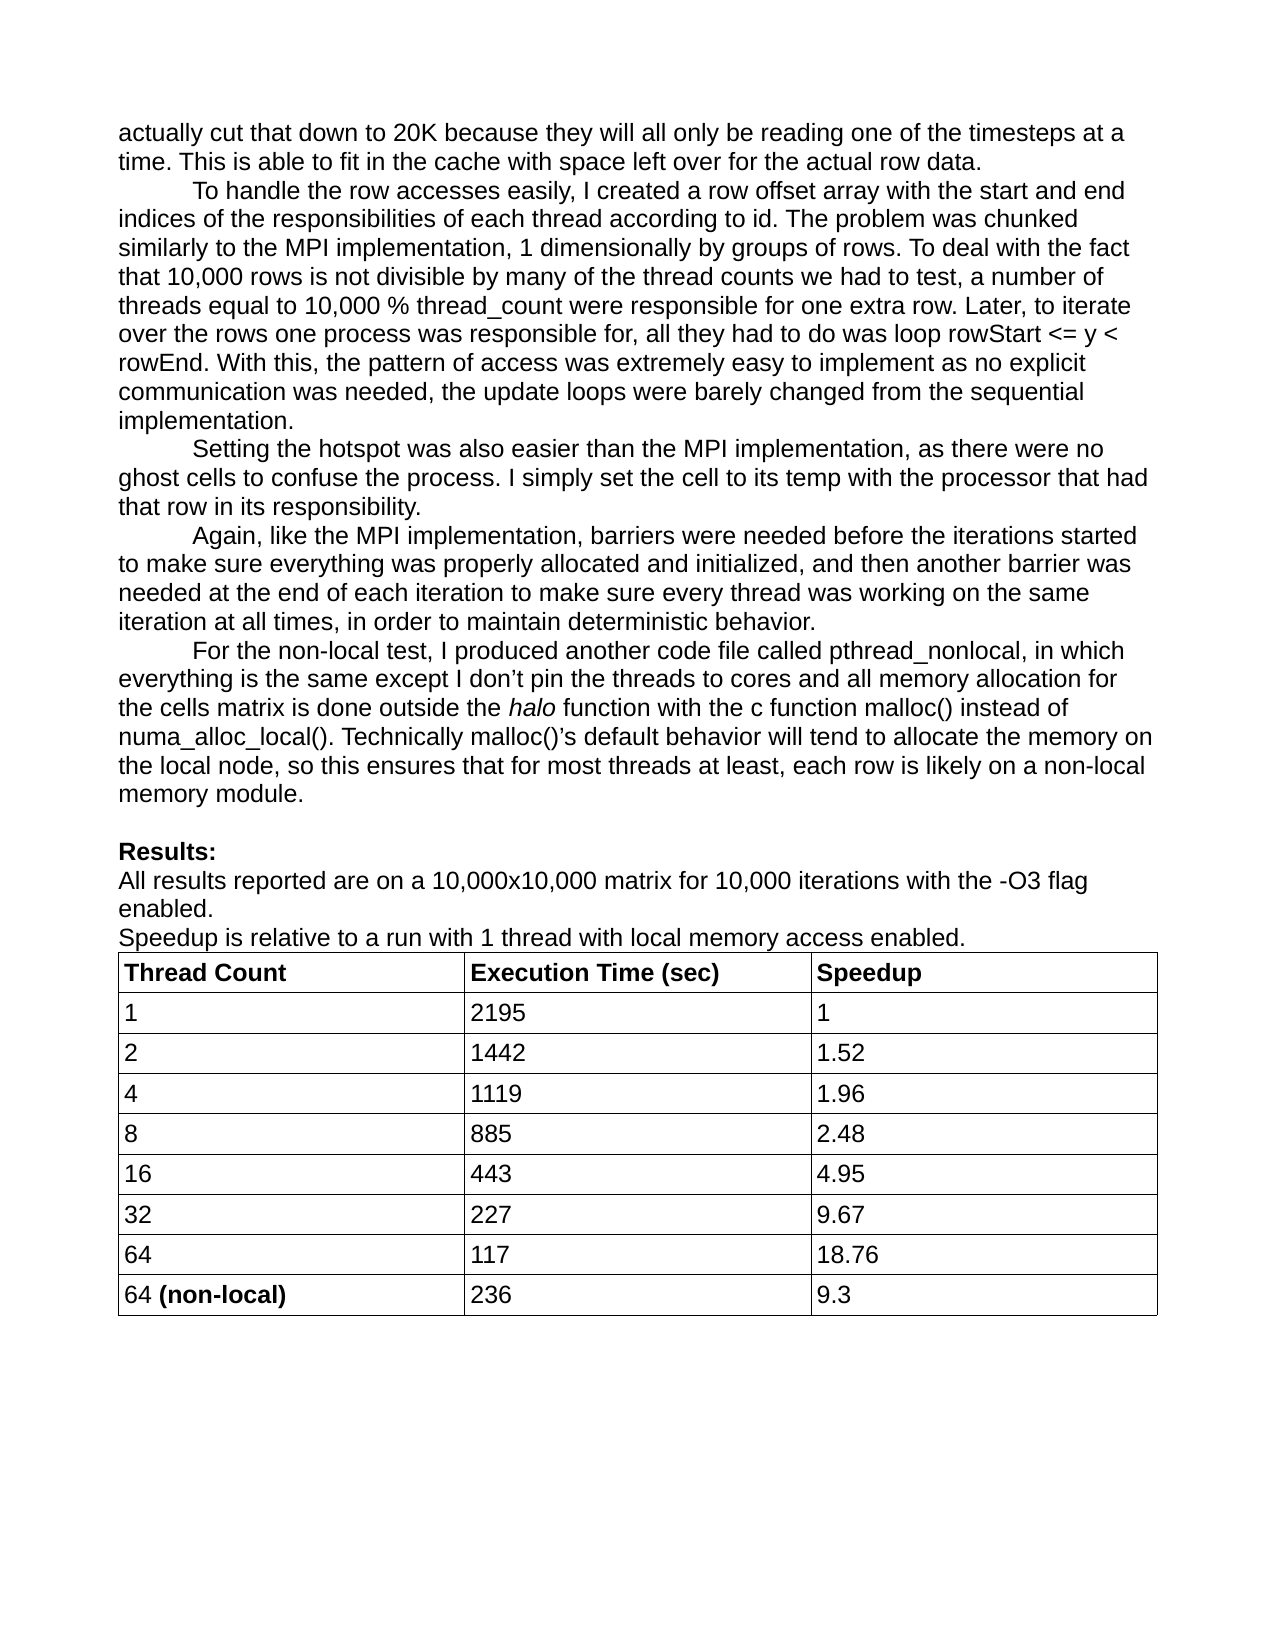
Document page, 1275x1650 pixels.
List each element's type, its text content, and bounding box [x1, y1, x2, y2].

table_cell 4.95 [812, 1155, 1157, 1194]
table_cell 1 [812, 993, 1157, 1032]
table_cell 1 [119, 993, 464, 1032]
text Again, like the MPI implementation, barriers were needed before the iterations started to make sure everything was properly allocated and initialized, and then another barrier was needed at the end of each iteration to make sure every thread was working on the same iteration at all times, in order to maintain deterministic behavior. [118, 521, 1157, 636]
table_cell 32 [119, 1195, 464, 1234]
table_cell 1442 [465, 1034, 811, 1073]
table_cell 16 [119, 1155, 464, 1194]
table_cell 64 [119, 1235, 464, 1274]
table_cell 227 [465, 1195, 811, 1234]
text All results reported are on a 10,000x10,000 matrix for 10,000 iterations with the -O3 flag enabled. [118, 866, 1157, 923]
table_cell 9.67 [812, 1195, 1157, 1234]
table_cell 9.3 [812, 1275, 1157, 1315]
table_cell 1.52 [812, 1034, 1157, 1073]
table_cell 4 [119, 1074, 464, 1113]
table_cell 18.76 [812, 1235, 1157, 1274]
table_cell 117 [465, 1235, 811, 1274]
table_header Execution Time (sec) [465, 953, 811, 992]
text For the non-local test, I produced another code file called pthread_nonlocal, in which everything is the same except I don’t pin the threads to cores and all memory allocation for the cells matrix is done outside the halo function with the c function malloc() instead of numa_alloc_local(). Technically malloc()’s default behavior will tend to allocate the memory on the local node, so this ensures that for most threads at least, each row is likely on a non-local memory module. [118, 636, 1157, 808]
table_header Thread Count [119, 953, 464, 992]
text Setting the hotspot was also easier than the MPI implementation, as there were no ghost cells to confuse the process. I simply set the cell to its temp with the processor that had that row in its responsibility. [118, 434, 1157, 521]
table_cell 2 [119, 1034, 464, 1073]
table_cell 443 [465, 1155, 811, 1194]
text To handle the row accesses easily, I created a row offset array with the start and end indices of the responsibilities of each thread according to id. The problem was chunked similarly to the MPI implementation, 1 dimensionally by groups of rows. To deal with the fact that 10,000 rows is not divisible by many of the thread counts we had to test, a number of threads equal to 10,000 % thread_count were responsible for one extra row. Later, to iterate over the rows one process was responsible for, all they had to do was loop rowStart <= y < rowEnd. With this, the pattern of access was extremely easy to implement as no explicit communication was needed, the update loops were barely changed from the sequential implementation. [118, 176, 1157, 434]
table_cell 2195 [465, 993, 811, 1032]
table_cell 8 [119, 1114, 464, 1153]
table_cell 64 (non-local) [119, 1275, 464, 1315]
table_cell 1.96 [812, 1074, 1157, 1113]
text Speedup is relative to a run with 1 thread with local memory access enabled. [118, 923, 1157, 952]
table_cell 1119 [465, 1074, 811, 1113]
table_header Speedup [812, 953, 1157, 992]
table_cell 2.48 [812, 1114, 1157, 1153]
table_cell 236 [465, 1275, 811, 1315]
text Results: [118, 837, 1157, 866]
table_cell 885 [465, 1114, 811, 1153]
text actually cut that down to 20K because they will all only be reading one of the timesteps at a time. This is able to fit in the cache with space left over for the actual row data. [118, 118, 1157, 176]
